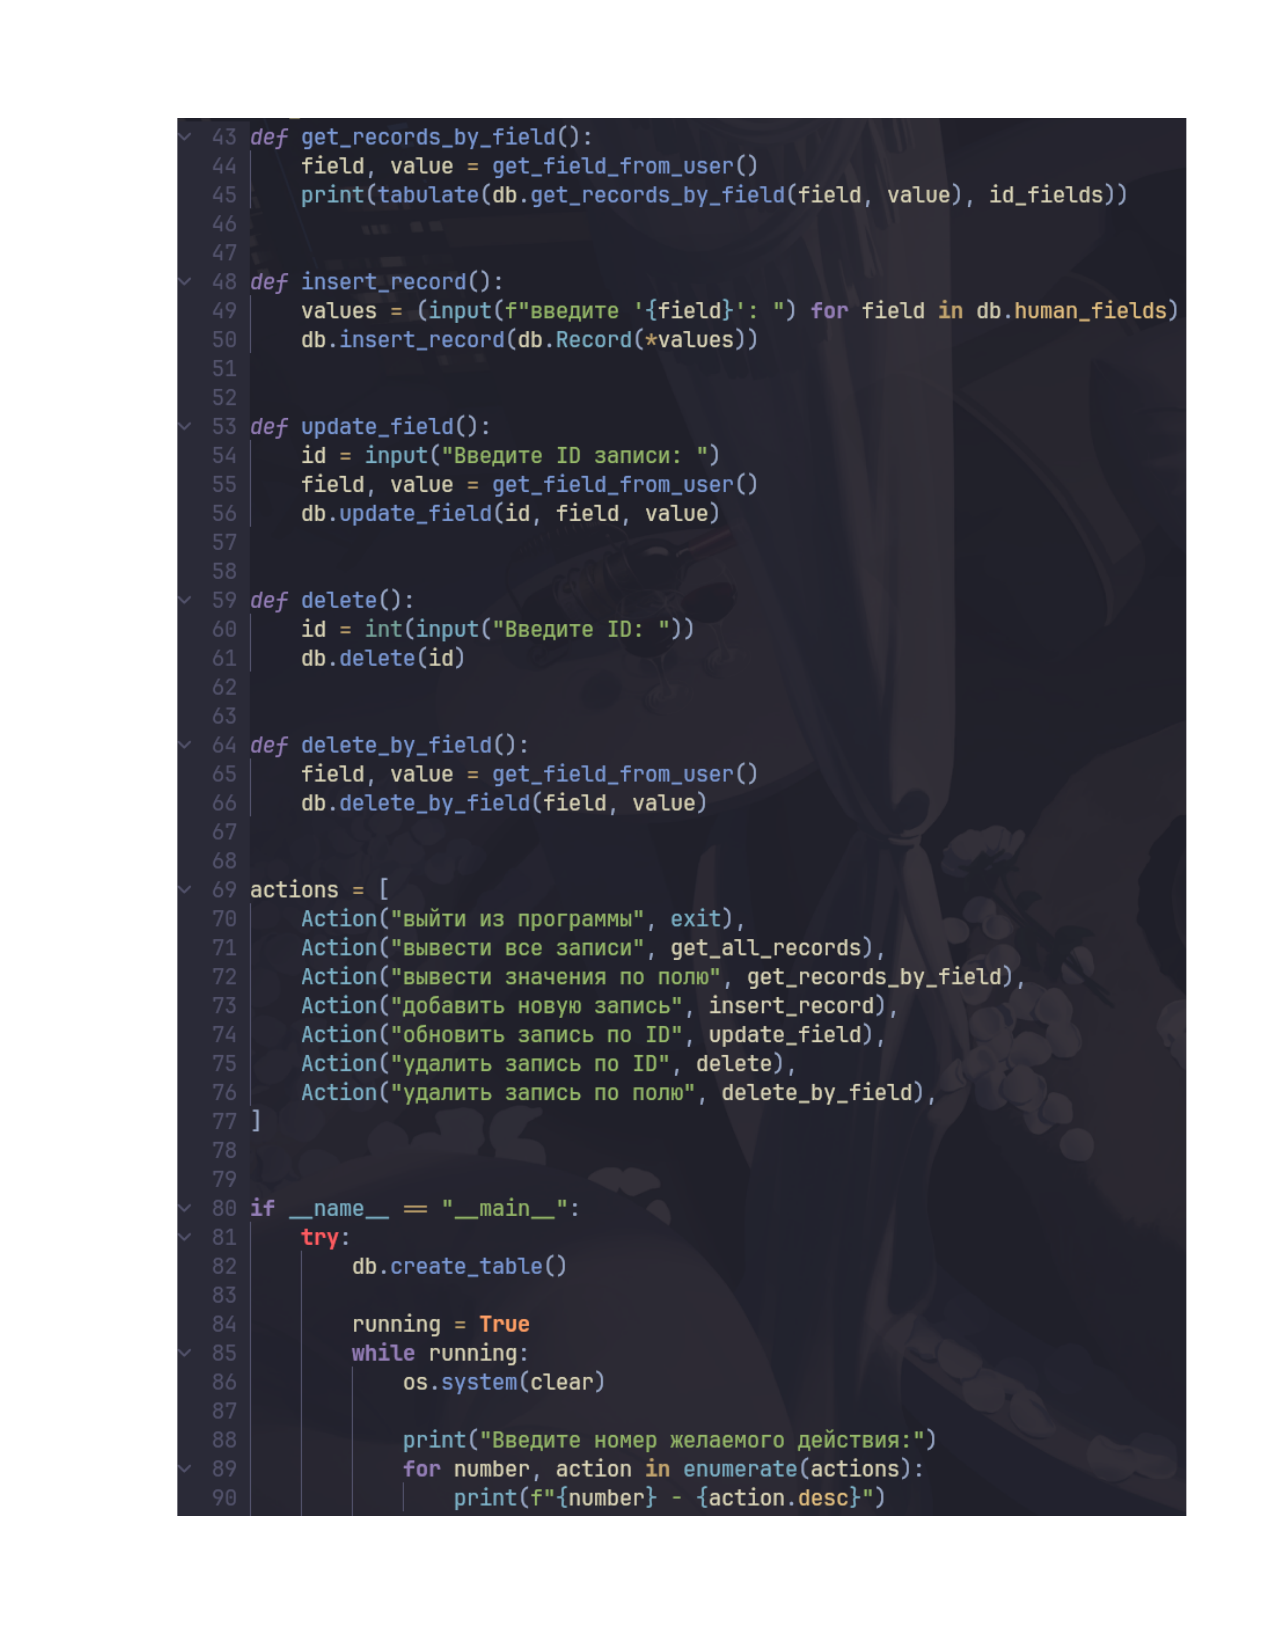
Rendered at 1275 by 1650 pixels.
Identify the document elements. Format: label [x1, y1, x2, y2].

picture [177, 118, 1187, 1516]
